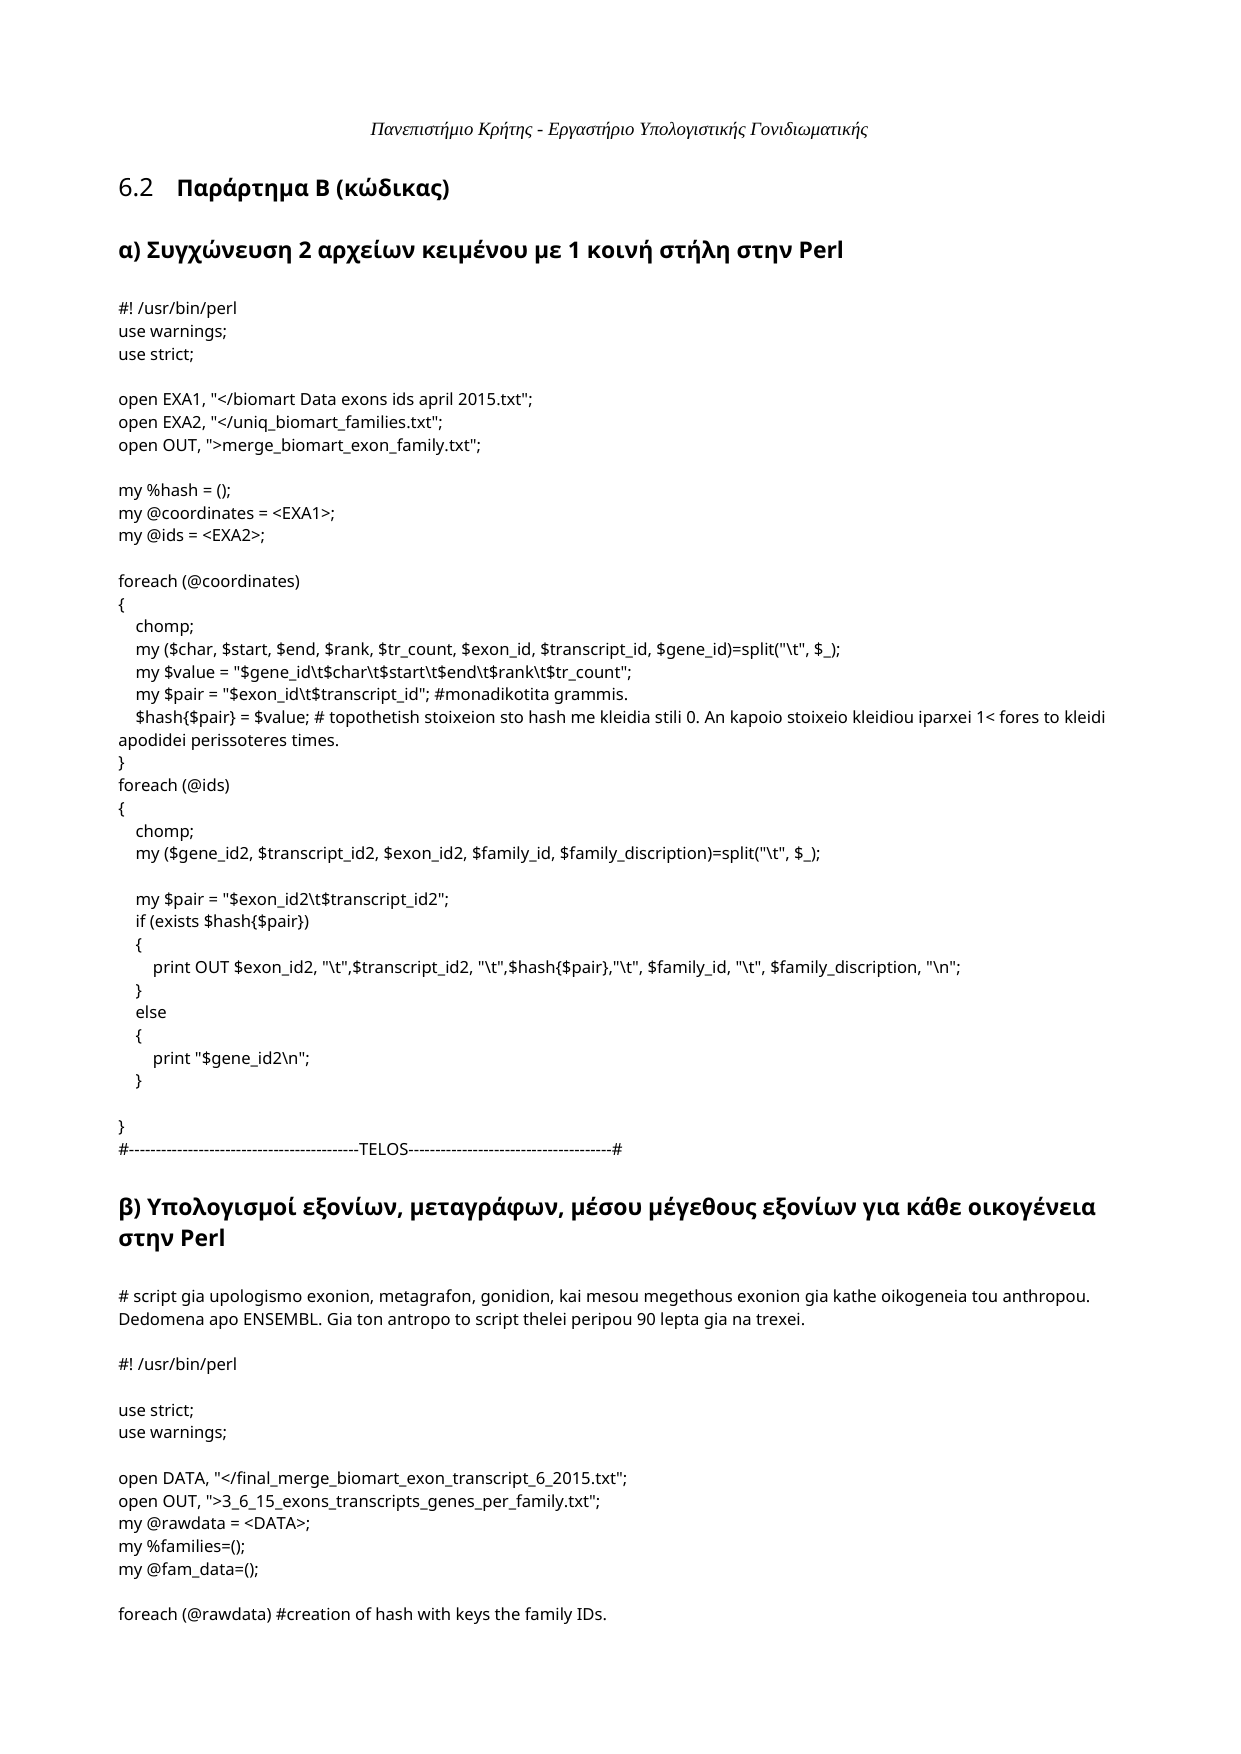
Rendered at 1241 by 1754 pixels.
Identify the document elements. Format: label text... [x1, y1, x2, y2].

text } [118, 751, 1122, 774]
text open OUT, ">merge_biomart_exon_family.txt"; [118, 433, 1122, 456]
text { [118, 1024, 1122, 1046]
text print OUT $exon_id2, "\t",$transcript_id2, "\t",$hash{$pair},"\t", $family_id, "\t", $family_discription, "\n"; [118, 956, 1122, 978]
text use warnings; [118, 1421, 1122, 1444]
text α) Συγχώνευση 2 αρχείων κειμένου με 1 κοινή στήλη στην Perl [118, 234, 1122, 266]
text my $pair = "$exon_id2\t$transcript_id2"; [118, 887, 1122, 910]
text open DATA, "</final_merge_biomart_exon_transcript_6_2015.txt"; [118, 1467, 1122, 1489]
text foreach (@ids) [118, 774, 1122, 797]
text print "$gene_id2\n"; [118, 1046, 1122, 1069]
text use strict; [118, 342, 1122, 365]
text { [118, 933, 1122, 956]
text my @fam_data=(); [118, 1557, 1122, 1580]
text open OUT, ">3_6_15_exons_transcripts_genes_per_family.txt"; [118, 1489, 1122, 1512]
text $hash{$pair} = $value; # topothetish stoixeion sto hash me kleidia stili 0. An kapoio stoixeio kleidiou iparxei 1< fores to kleidi apodidei perissoteres times. [118, 706, 1122, 751]
text my @rawdata = <DATA>; [118, 1512, 1122, 1535]
text open EXA2, "</uniq_biomart_families.txt"; [118, 411, 1122, 433]
text my $pair = "$exon_id\t$transcript_id"; #monadikotita grammis. [118, 683, 1122, 706]
text my $value = "$gene_id\t$char\t$start\t$end\t$rank\t$tr_count"; [118, 660, 1122, 683]
text if (exists $hash{$pair}) [118, 910, 1122, 933]
text my %hash = (); [118, 479, 1122, 501]
text my @ids = <EXA2>; [118, 524, 1122, 547]
text my @coordinates = <EXA1>; [118, 501, 1122, 524]
text my ($gene_id2, $transcript_id2, $exon_id2, $family_id, $family_discription)=split("\t", $_); [118, 842, 1122, 865]
text #! /usr/bin/perl [118, 1353, 1122, 1376]
text my %families=(); [118, 1535, 1122, 1557]
text # script gia upologismo exonion, metagrafon, gonidion, kai mesou megethous exonion gia kathe oikogeneia tou anthropou. Dedomena apo ENSEMBL. Gia ton antropo to script thelei peripou 90 lepta gia na trexei. [118, 1285, 1122, 1330]
text foreach (@coordinates) [118, 569, 1122, 592]
text 6.2 Παράρτημα Β (κώδικας) [118, 169, 1122, 203]
text else [118, 1001, 1122, 1024]
text { [118, 592, 1122, 615]
text β) Υπολογισμοί εξονίων, μεταγράφων, μέσου μέγεθους εξονίων για κάθε οικογένεια στην Perl [118, 1191, 1122, 1254]
text chomp; [118, 819, 1122, 842]
text open EXA1, "</biomart Data exons ids april 2015.txt"; [118, 388, 1122, 411]
text } [118, 1069, 1122, 1092]
text #! /usr/bin/perl [118, 297, 1122, 320]
text { [118, 797, 1122, 819]
text #-------------------------------------------TELOS--------------------------------------# [118, 1137, 1122, 1160]
text my ($char, $start, $end, $rank, $tr_count, $exon_id, $transcript_id, $gene_id)=split("\t", $_); [118, 638, 1122, 660]
text chomp; [118, 615, 1122, 638]
text use warnings; [118, 320, 1122, 342]
text foreach (@rawdata) #creation of hash with keys the family IDs. [118, 1603, 1122, 1626]
text use strict; [118, 1398, 1122, 1421]
text } [118, 978, 1122, 1001]
text } [118, 1114, 1122, 1137]
